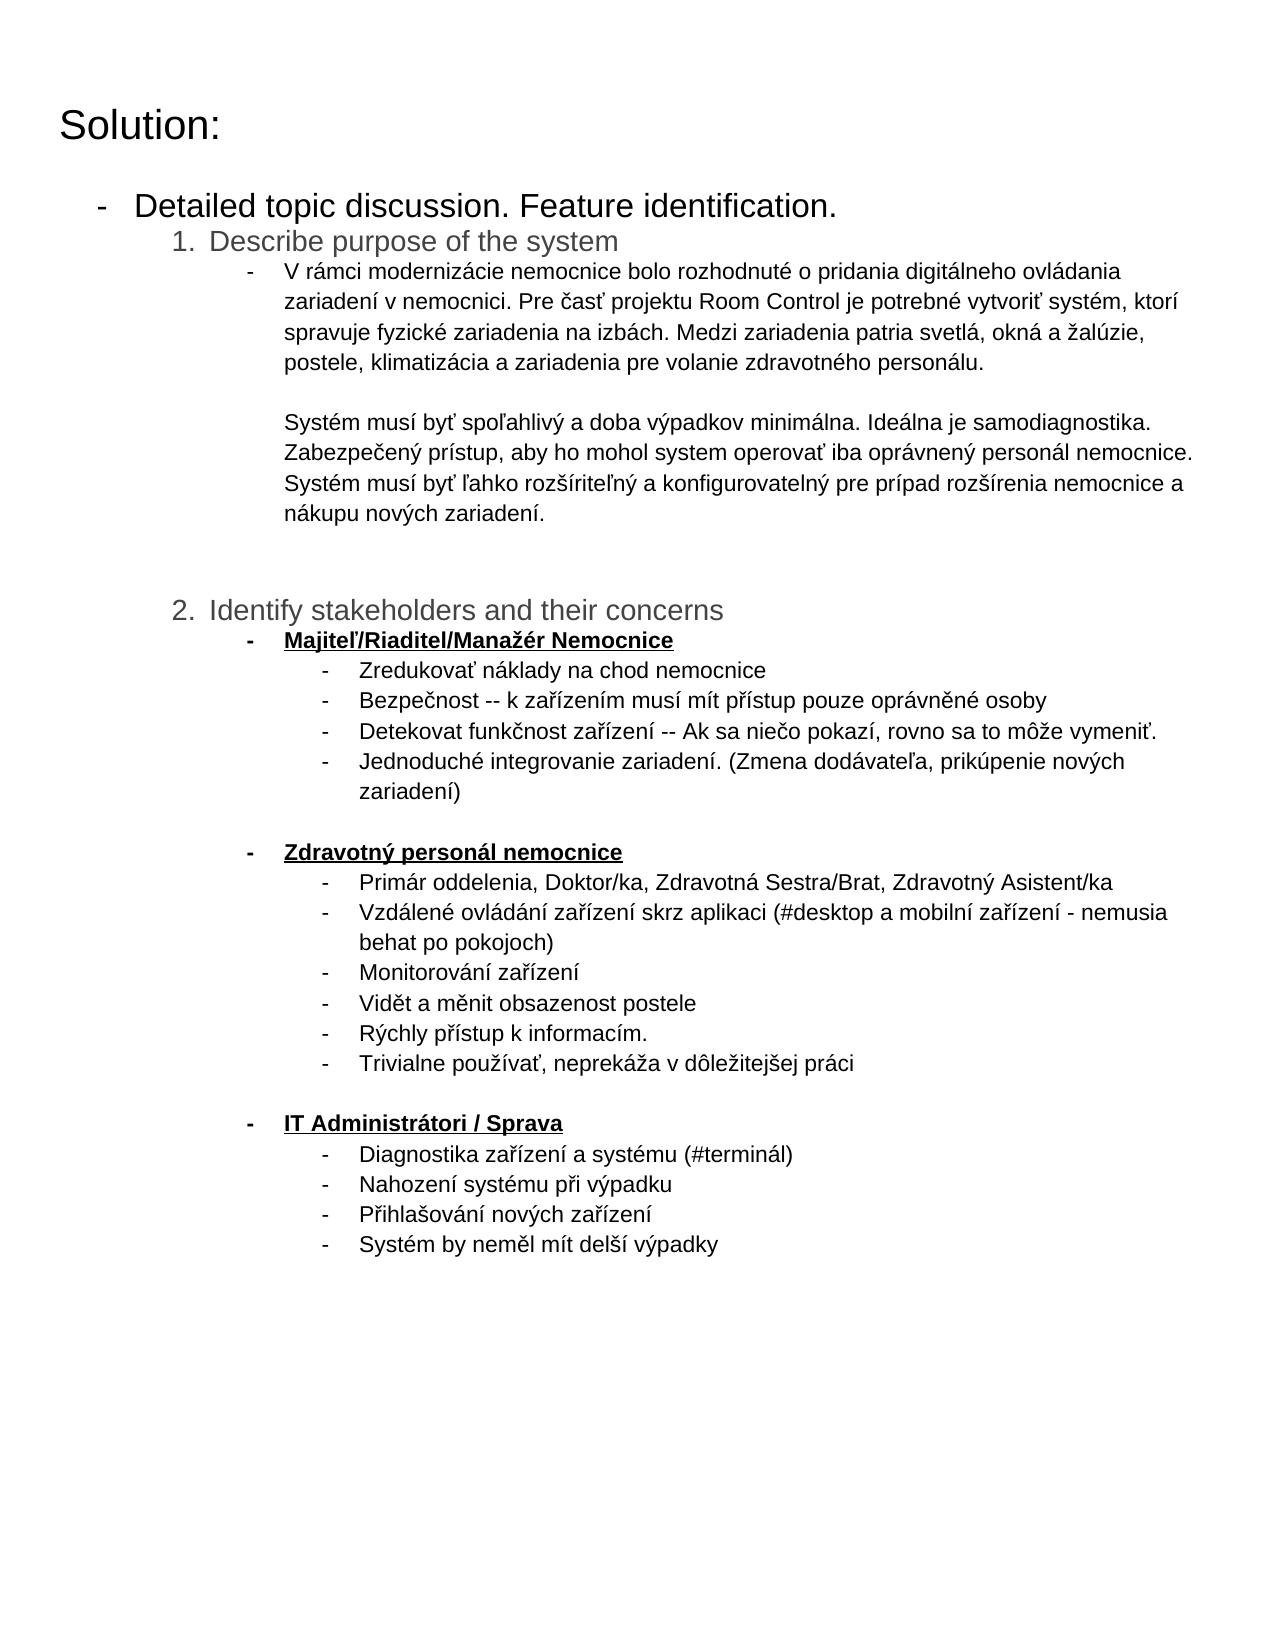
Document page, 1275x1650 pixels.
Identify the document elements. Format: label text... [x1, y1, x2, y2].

list Jednoduché integrovanie zariadení. (Zmena dodávateľa, prikúpenie nových zariadení) [321, 748, 1216, 804]
list Primár oddelenia, Doktor/ka, Zdravotná Sestra/Brat, Zdravotný Asistent/ka [321, 869, 1216, 895]
list Systém by neměl mít delší výpadky [321, 1231, 1216, 1257]
list Diagnostika zařízení a systému (#terminál) [321, 1141, 1216, 1167]
list Zdravotný personál nemocnice [246, 838, 1216, 865]
list V rámci modernizácie nemocnice bolo rozhodnuté o pridania digitálneho ovládania zariadení v nemocnici. Pre časť projektu Room Control je potrebné vytvoriť systém, ktorí spravuje fyzické zariadenia na izbách. Medzi zariadenia patria svetlá, okná a žalúzie, postele, klimatizácia a zariadenia pre volanie zdravotného personálu. Systém musí byť spoľahlivý a doba výpadkov minimálna. Ideálna je samodiagnostika. Zabezpečený prístup, aby ho mohol system operovať iba oprávnený personál nemocnice. Systém musí byť ľahko rozšíriteľný a konfigurovatelný pre prípad rozšírenia nemocnice a nákupu nových zariadení. [246, 258, 1216, 526]
subtitle Describe purpose of the system [171, 224, 1216, 258]
list Detekovat funkčnost zařízení -- Ak sa niečo pokazí, rovno sa to môže vymeniť. [321, 718, 1216, 744]
list Trivialne používať, neprekáža v dôležitejšej práci [321, 1050, 1216, 1076]
list Monitorování zařízení [321, 959, 1216, 986]
subtitle Detailed topic discussion. Feature identification. [96, 186, 1216, 224]
list Rýchly přístup k informacím. [321, 1020, 1216, 1046]
list Vzdálené ovládání zařízení skrz aplikaci (#desktop a mobilní zařízení - nemusia behat po pokojoch) [321, 899, 1216, 955]
list Vidět a měnit obsazenost postele [321, 989, 1216, 1016]
list IT Administrátori / Sprava [246, 1110, 1216, 1137]
list Majiteľ/Riaditel/Manažér Nemocnice [246, 627, 1216, 653]
subtitle Identify stakeholders and their concerns [171, 593, 1216, 627]
list Přihlašování nových zařízení [321, 1201, 1216, 1227]
list Zredukovať náklady na chod nemocnice (Môže si viacej uliať do vrecka) [321, 657, 1216, 683]
list Bezpečnost -- k zařízením musí mít přístup pouze oprávněné osoby [321, 687, 1216, 714]
list Nahození systému při výpadku [321, 1171, 1216, 1197]
subtitle Solution: [59, 101, 1216, 148]
